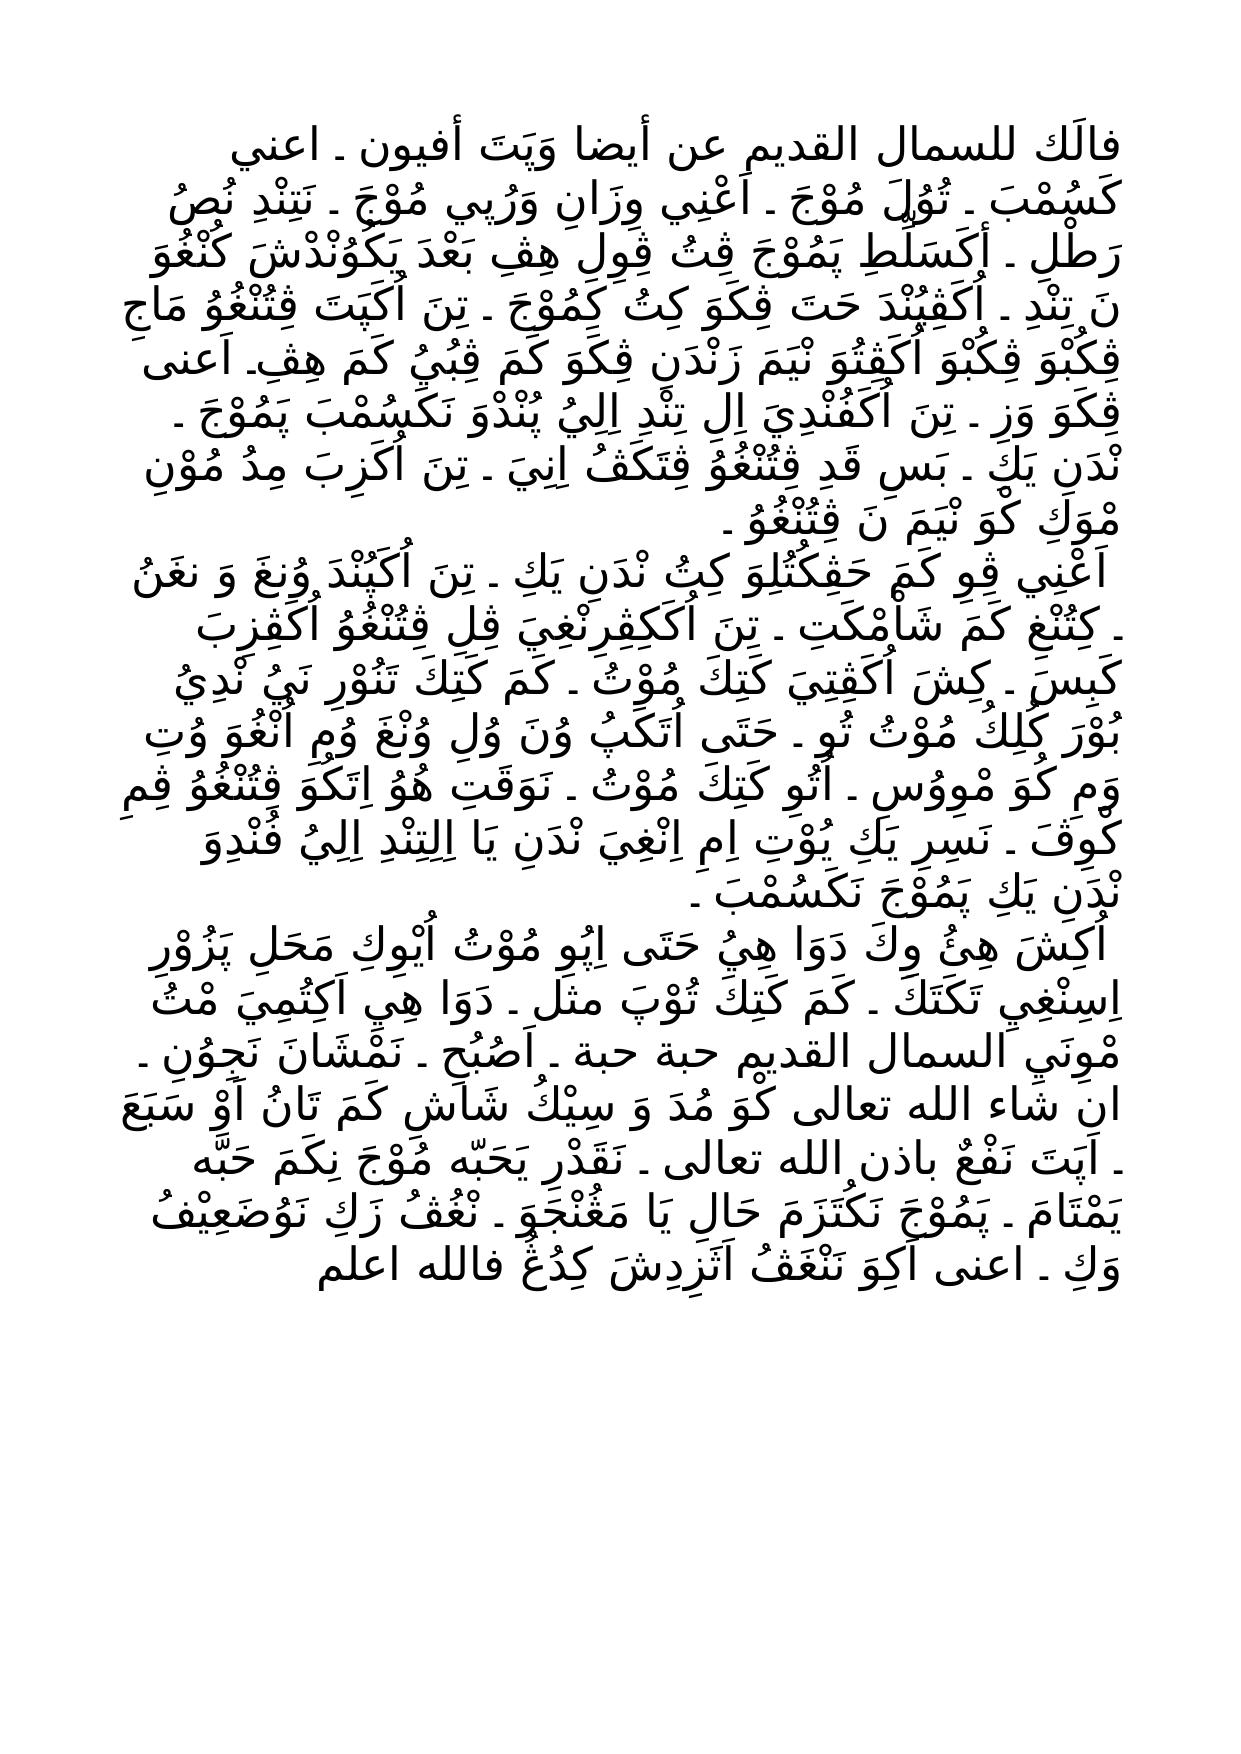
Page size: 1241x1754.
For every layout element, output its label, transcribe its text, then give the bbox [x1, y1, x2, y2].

text فالَك للسمال القديم عن أيضا وَپَتَ أفيون ۔ اعني كَسُمْبَ ۔ تُوُلَ مُوْجَ ۔ اَعْنِي وِزَانِ وَرُپي مُوْجَ ۔ نَتِنْدِ نُصُ رَطْلِ ۔ أكَسَلِّطِ پَمُوْجَ ڤِتُ ڤِوِلِ هِڤِ بَعْدَ يَكُوُنْدْشَ كُنْغُوَ نَ تِنْدِ ۔ اُكَڤِپُنْدَ حَتَ ڤِكَوَ كِتُ كِمُوْجَ ۔ تِنَ اُكَپَتَ ڤِتُنْغُوُ مَاجِ ڤِكُبْوَ ڤِكُبْوَ اُكَڤِتُوَ نْيَمَ زَنْدَنِ ڤِكَوَ كَمَ ڤِبُيُ كَمَ هِڤِ۔ اَعنى ڤِكَوَ وَزِ ۔ تِنَ اُكَفُنْدِيَ اِلِ تِنْدِ اِلِيُ پُنْدْوَ نَكَسُمْبَ پَمُوْجَ ۔ نْدَنِ يَكِ ۔ بَسِ قَدِ ڤِتُنْغُوُ ڤِتَكَڤُ اِنِيَ ۔ تِنَ اُكَزِبَ مِدُ مُوْنِ مْوَكِ كْوَ نْيَمَ نَ ڤِتُنْغُوُ ۔ [118, 118, 1122, 545]
text اُكِشَ هِئُ وِكَ دَوَا هِيُ حَتَى اِپُوِ مُوْتُ اُيْوِكِ مَحَلِ پَزُوْرِ اِسِنْغِيِ تَكَتَكَ ۔ كَمَ كَتِكَ تُوْپَ مثل ۔ دَوَا هِيِ اَكِتُمِيَ مْتُ مْوِنَيِ السمال القديم حبة حبة ۔ اَصُبُحِ ۔ نَمْشَانَ نَجِوُنِ ۔ ان شاء الله تعالى كْوَ مُدَ وَ سِيْكُ شَاشِ كَمَ تَانُ اَوْ سَبَعَ ۔ اَپَتَ نَفْعٌ باذن الله تعالى ۔ نَقَدْرِ يَحَبّه مُوْجَ نِكَمَ حَبَّه يَمْتَامَ ۔ پَمُوْجَ نَكُتَزَمَ حَالِ يَا مَڠُنْجَوَ ۔ نْغُڤُ زَكِ نَوُضَعِيْفُ وَكِ ۔ اعنى اَكِوَ نَنْغَڤُ اَثَزِدِشَ كِدُڠُ فالله اعلم [118, 918, 1122, 1291]
text اَعْنِي ڤِوِ كَمَ حَڤِكُتُلِوَ كِتُ نْدَنِ يَكِ ۔ تِنَ اُكَپُنْدَ وُنغَ وَ نغَنُ ۔ كِتُنْغِ كَمَ شَاْمْكَتِ ۔ تِنَ اُكَكِڤِرِنْغِيَ ڤِلِ ڤِتُنْغُوُ اُكَڤِزِبَ كَبِسَ ۔ كِشَ اُكَڤِتِيَ كَتِكَ مُوْتُ ۔ كَمَ كَتِكَ تَنُوْرِ نَيُ نْدِيُ بُوْرَ كُلِكُ مُوْتُ تُو ۔ حَتَى اُتَكَپُ وُنَ وُلِ وُنْغَ وُمِ اُنْغُوَ وُتِ وَمِ كُوَ مْوِوُسِ ۔ اُتُوِ كَتِكَ مُوْتُ ۔ نَوَقَتِ هُوُ اِتَكُوَ ڤِتُنْغُوُ ڤِمِ كْوِڤَ ۔ نَسِرِ يَكِ يُوْتِ اِمِ اِنْغِيَ نْدَنِ يَا اِلِتِنْدِ اِلِيُ فُنْدِوَ نْدَنِ يَكِ پَمُوْجَ نَكَسُمْبَ ۔ [118, 545, 1122, 918]
